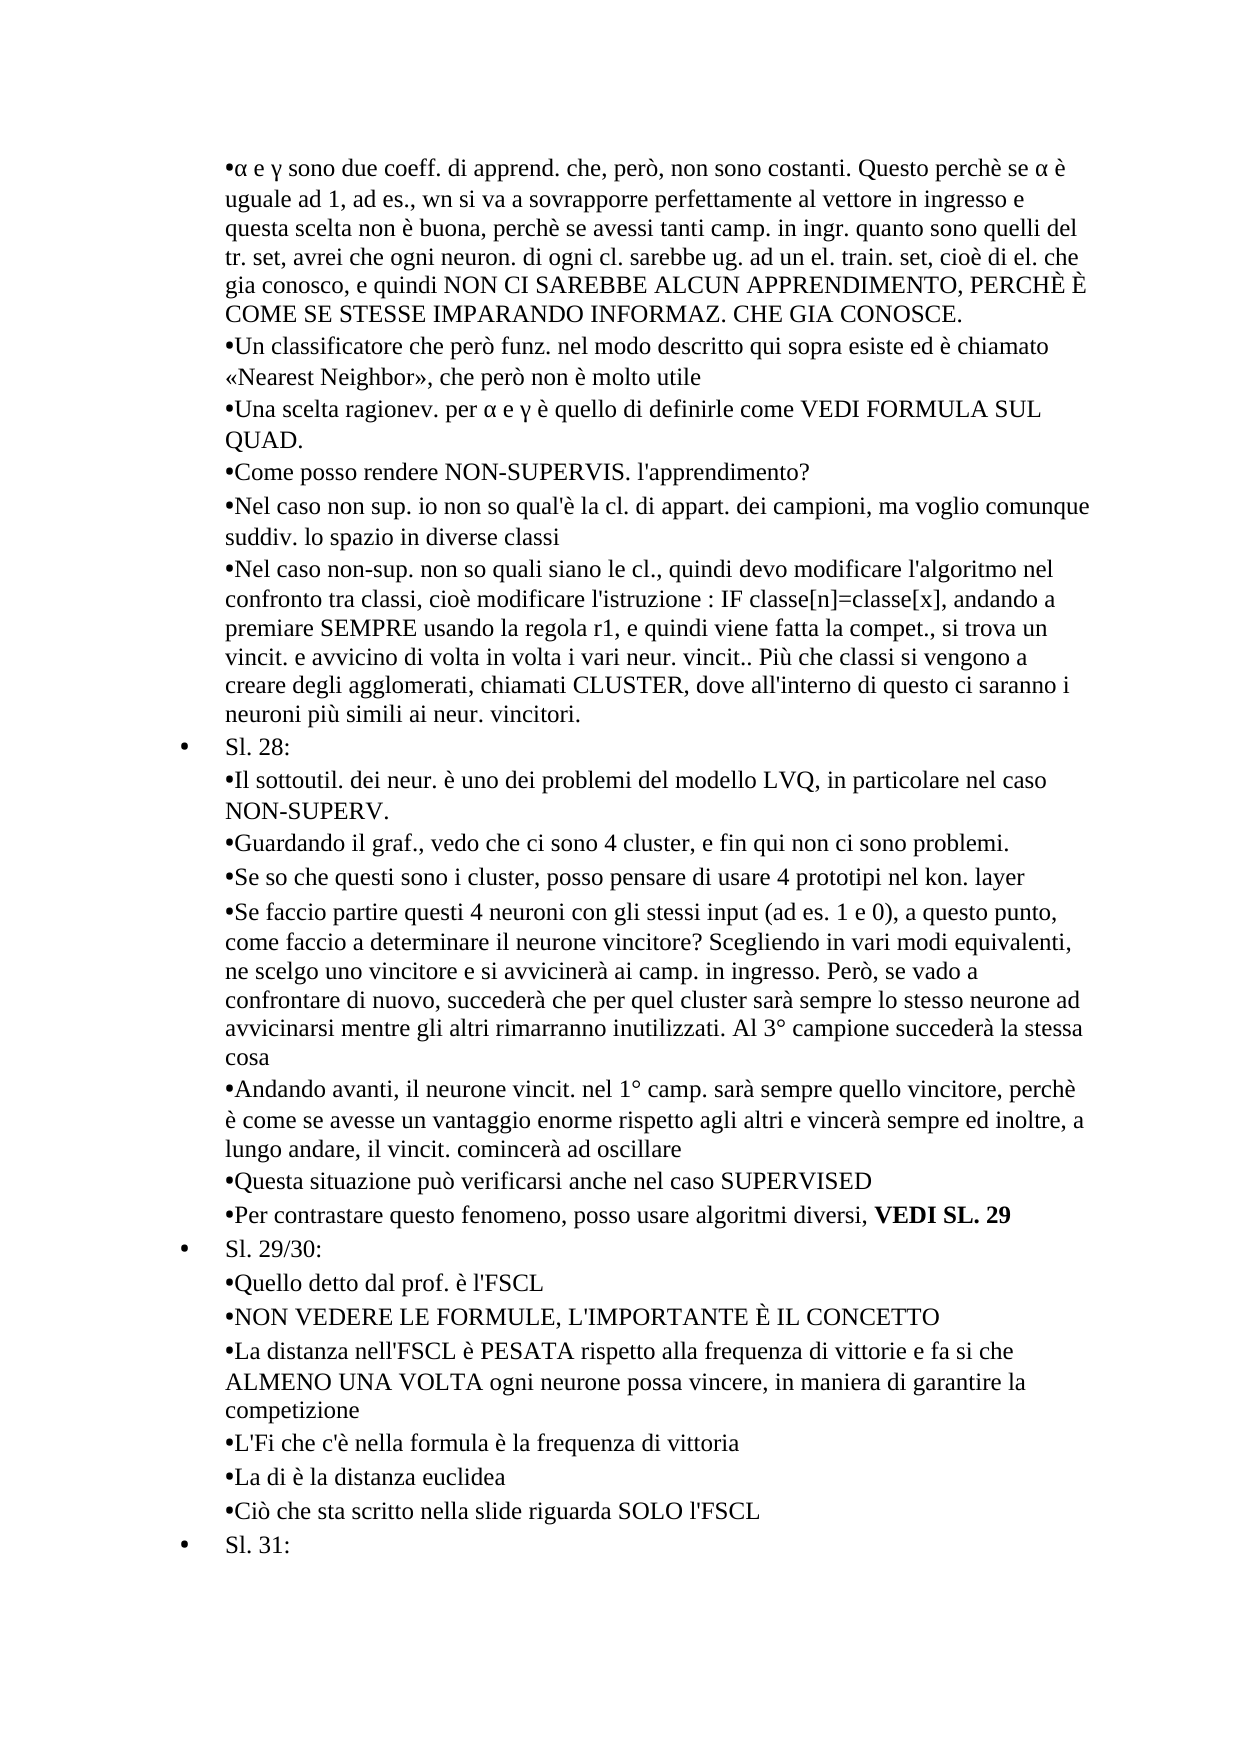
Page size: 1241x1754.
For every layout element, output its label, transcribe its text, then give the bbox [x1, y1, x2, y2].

list Sl. 29/30: [180, 1231, 1090, 1265]
list Nel caso non-sup. non so quali siano le cl., quindi devo modificare l'algoritmo nel confronto tra classi, cioè modificare l'istruzione : IF classe[n]=classe[x], andando a premiare SEMPRE usando la regola r1, e quindi viene fatta la compet., si trova un vincit. e avvicino di volta in volta i vari neur. vincit.. Più che classi si vengono a creare degli agglomerati, chiamati CLUSTER, dove all'interno di questo ci saranno i neuroni più simili ai neur. vincitori. [225, 550, 1090, 728]
list NON VEDERE LE FORMULE, L'IMPORTANTE È IL CONCETTO [225, 1299, 1090, 1333]
list α e γ sono due coeff. di apprend. che, però, non sono costanti. Questo perchè se α è uguale ad 1, ad es., wn si va a sovrapporre perfettamente al vettore in ingresso e questa scelta non è buona, perchè se avessi tanti camp. in ingr. quanto sono quelli del tr. set, avrei che ogni neuron. di ogni cl. sarebbe ug. ad un el. train. set, cioè di el. che gia conosco, e quindi NON CI SAREBBE ALCUN APPRENDIMENTO, PERCHÈ È COME SE STESSE IMPARANDO INFORMAZ. CHE GIA CONOSCE. [225, 150, 1090, 328]
list Guardando il graf., vedo che ci sono 4 cluster, e fin qui non ci sono problemi. [225, 825, 1090, 859]
list Sl. 31: [180, 1527, 1090, 1561]
list Questa situazione può verificarsi anche nel caso SUPERVISED [225, 1162, 1090, 1197]
list Andando avanti, il neurone vincit. nel 1° camp. sarà sempre quello vincitore, perchè è come se avesse un vantaggio enorme rispetto agli altri e vincerà sempre ed inoltre, a lungo andare, il vincit. comincerà ad oscillare [225, 1071, 1090, 1162]
list Se faccio partire questi 4 neuroni con gli stessi input (ad es. 1 e 0), a questo punto, come faccio a determinare il neurone vincitore? Scegliendo in vari modi equivalenti, ne scelgo uno vincitore e si avvicinerà ai camp. in ingresso. Però, se vado a confrontare di nuovo, succederà che per quel cluster sarà sempre lo stesso neurone ad avvicinarsi mentre gli altri rimarranno inutilizzati. Al 3° campione succederà la stessa cosa [225, 893, 1090, 1071]
list La di è la distanza euclidea [225, 1458, 1090, 1492]
list Il sottoutil. dei neur. è uno dei problemi del modello LVQ, in particolare nel caso NON-SUPERV. [225, 762, 1090, 825]
list La distanza nell'FSCL è PESATA rispetto alla frequenza di vittorie e fa si che ALMENO UNA VOLTA ogni neurone possa vincere, in maniera di garantire la competizione [225, 1333, 1090, 1424]
list Ciò che sta scritto nella slide riguarda SOLO l'FSCL [225, 1492, 1090, 1527]
list Una scelta ragionev. per α e γ è quello di definirle come VEDI FORMULA SUL QUAD. [225, 391, 1090, 453]
list Quello detto dal prof. è l'FSCL [225, 1265, 1090, 1299]
list Sl. 28: [180, 728, 1090, 762]
list Come posso rendere NON-SUPERVIS. l'apprendimento? [225, 453, 1090, 487]
list Un classificatore che però funz. nel modo descritto qui sopra esiste ed è chiamato «Nearest Neighbor», che però non è molto utile [225, 328, 1090, 391]
list Se so che questi sono i cluster, posso pensare di usare 4 prototipi nel kon. layer [225, 859, 1090, 893]
list Per contrastare questo fenomeno, posso usare algoritmi diversi, VEDI SL. 29 [225, 1197, 1090, 1231]
list Nel caso non sup. io non so qual'è la cl. di appart. dei campioni, ma voglio comunque suddiv. lo spazio in diverse classi [225, 487, 1090, 550]
list L'Fi che c'è nella formula è la frequenza di vittoria [225, 1424, 1090, 1458]
